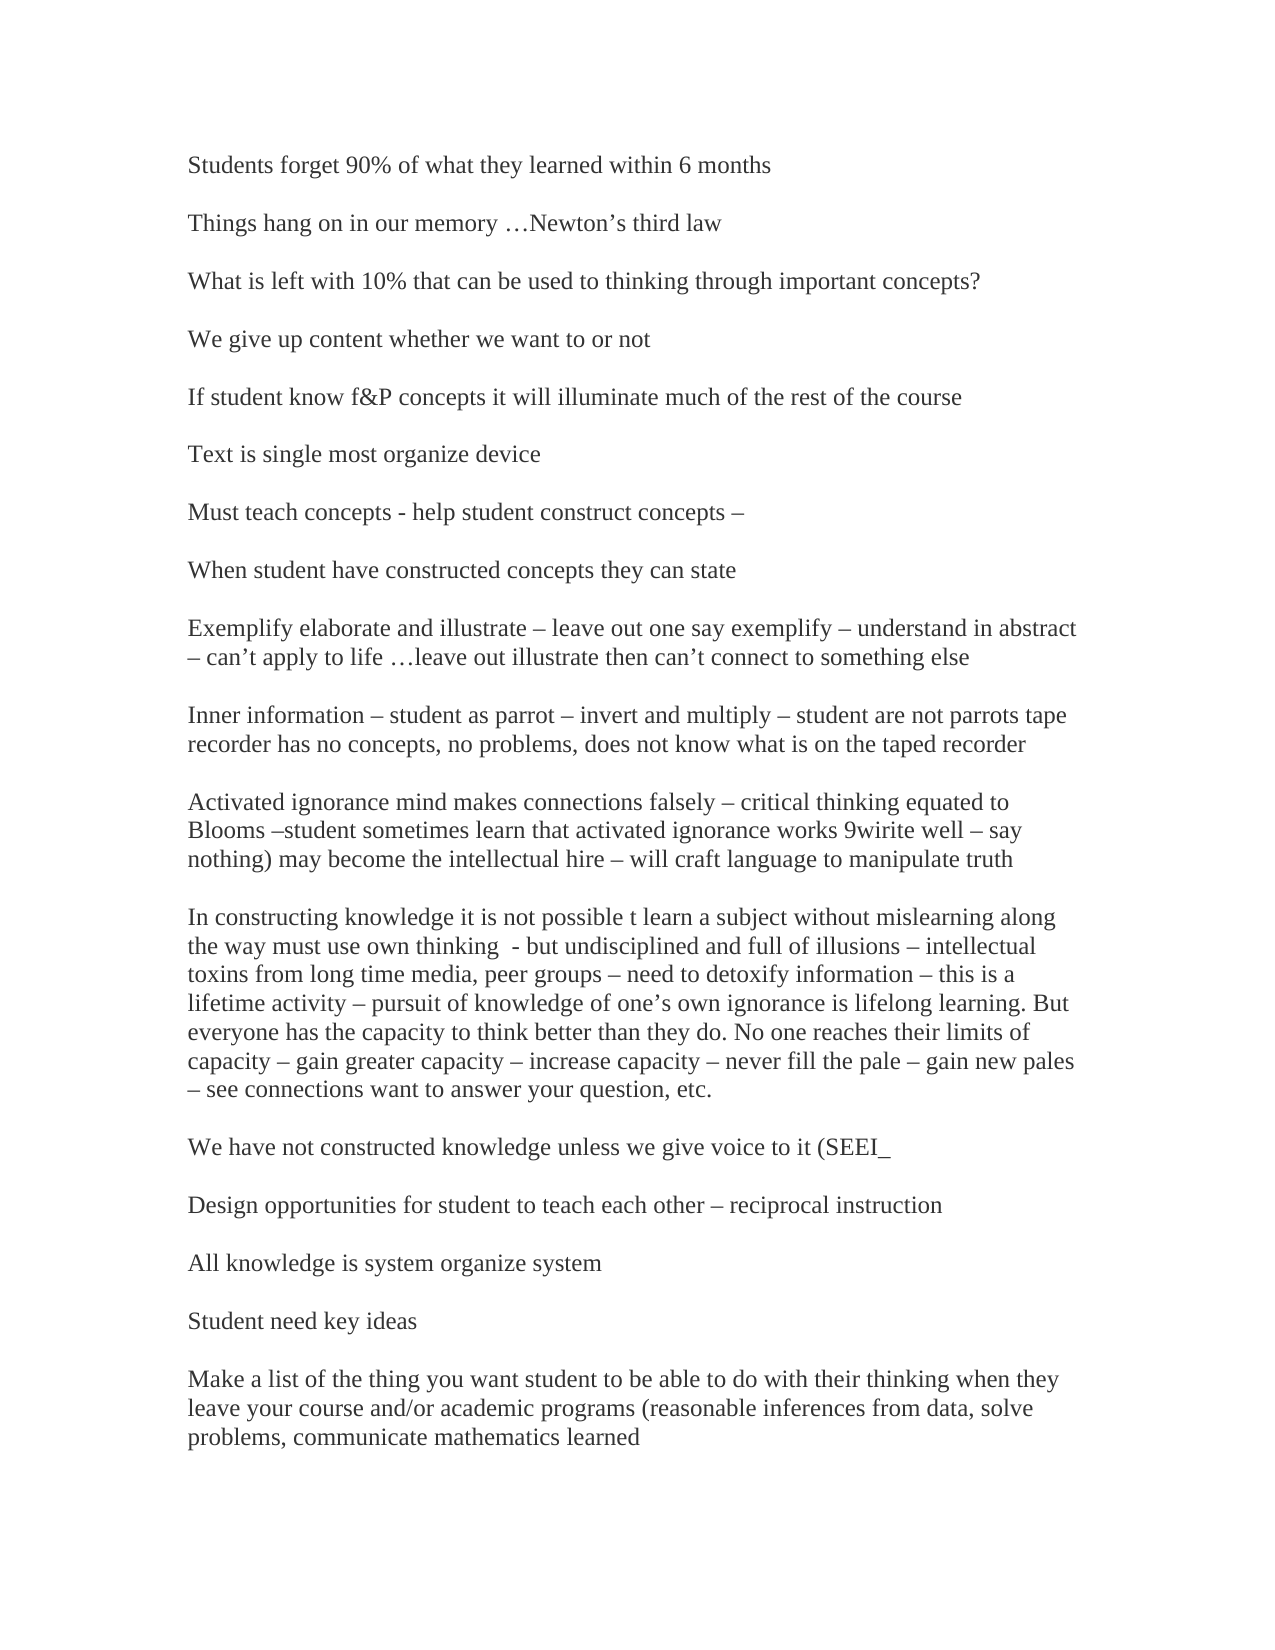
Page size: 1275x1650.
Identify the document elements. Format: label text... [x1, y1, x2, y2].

text All knowledge is system organize system [187, 1248, 1087, 1277]
text Text is single most organize device [187, 439, 1087, 468]
text Must teach concepts - help student construct concepts – [187, 497, 1087, 526]
text If student know f&P concepts it will illuminate much of the rest of the course [187, 382, 1087, 410]
text Design opportunities for student to teach each other – reciprocal instruction [187, 1190, 1087, 1219]
text Activated ignorance mind makes connections falsely – critical thinking equated to Blooms –student sometimes learn that activated ignorance works 9wirite well – say nothing) may become the intellectual hire – will craft language to manipulate truth [187, 787, 1087, 873]
text When student have constructed concepts they can state [187, 555, 1087, 584]
text Inner information – student as parrot – invert and multiply – student are not parrots tape recorder has no concepts, no problems, does not know what is on the taped recorder [187, 700, 1087, 757]
text We give up content whether we want to or not [187, 324, 1087, 352]
text Things hang on in our memory …Newton’s third law [187, 208, 1087, 237]
text Student need key ideas [187, 1306, 1087, 1335]
text Exemplify elaborate and illustrate – leave out one say exemplify – understand in abstract – can’t apply to life …leave out illustrate then can’t connect to something else [187, 613, 1087, 671]
text Students forget 90% of what they learned within 6 months [187, 150, 1087, 179]
text Make a list of the thing you want student to be able to do with their thinking when they leave your course and/or academic programs (reasonable inferences from data, solve problems, communicate mathematics learned [187, 1364, 1087, 1450]
text We have not constructed knowledge unless we give voice to it (SEEI_ [187, 1132, 1087, 1161]
text What is left with 10% that can be used to thinking through important concepts? [187, 266, 1087, 294]
text In constructing knowledge it is not possible t learn a subject without mislearning along the way must use own thinking - but undisciplined and full of illusions – intellectual toxins from long time media, peer groups – need to detoxify information – this is a lifetime activity – pursuit of knowledge of one’s own ignorance is lifelong learning. But everyone has the capacity to think better than they do. No one reaches their limits of capacity – gain greater capacity – increase capacity – never fill the pale – gain new pales – see connections want to answer your question, etc. [187, 902, 1087, 1103]
